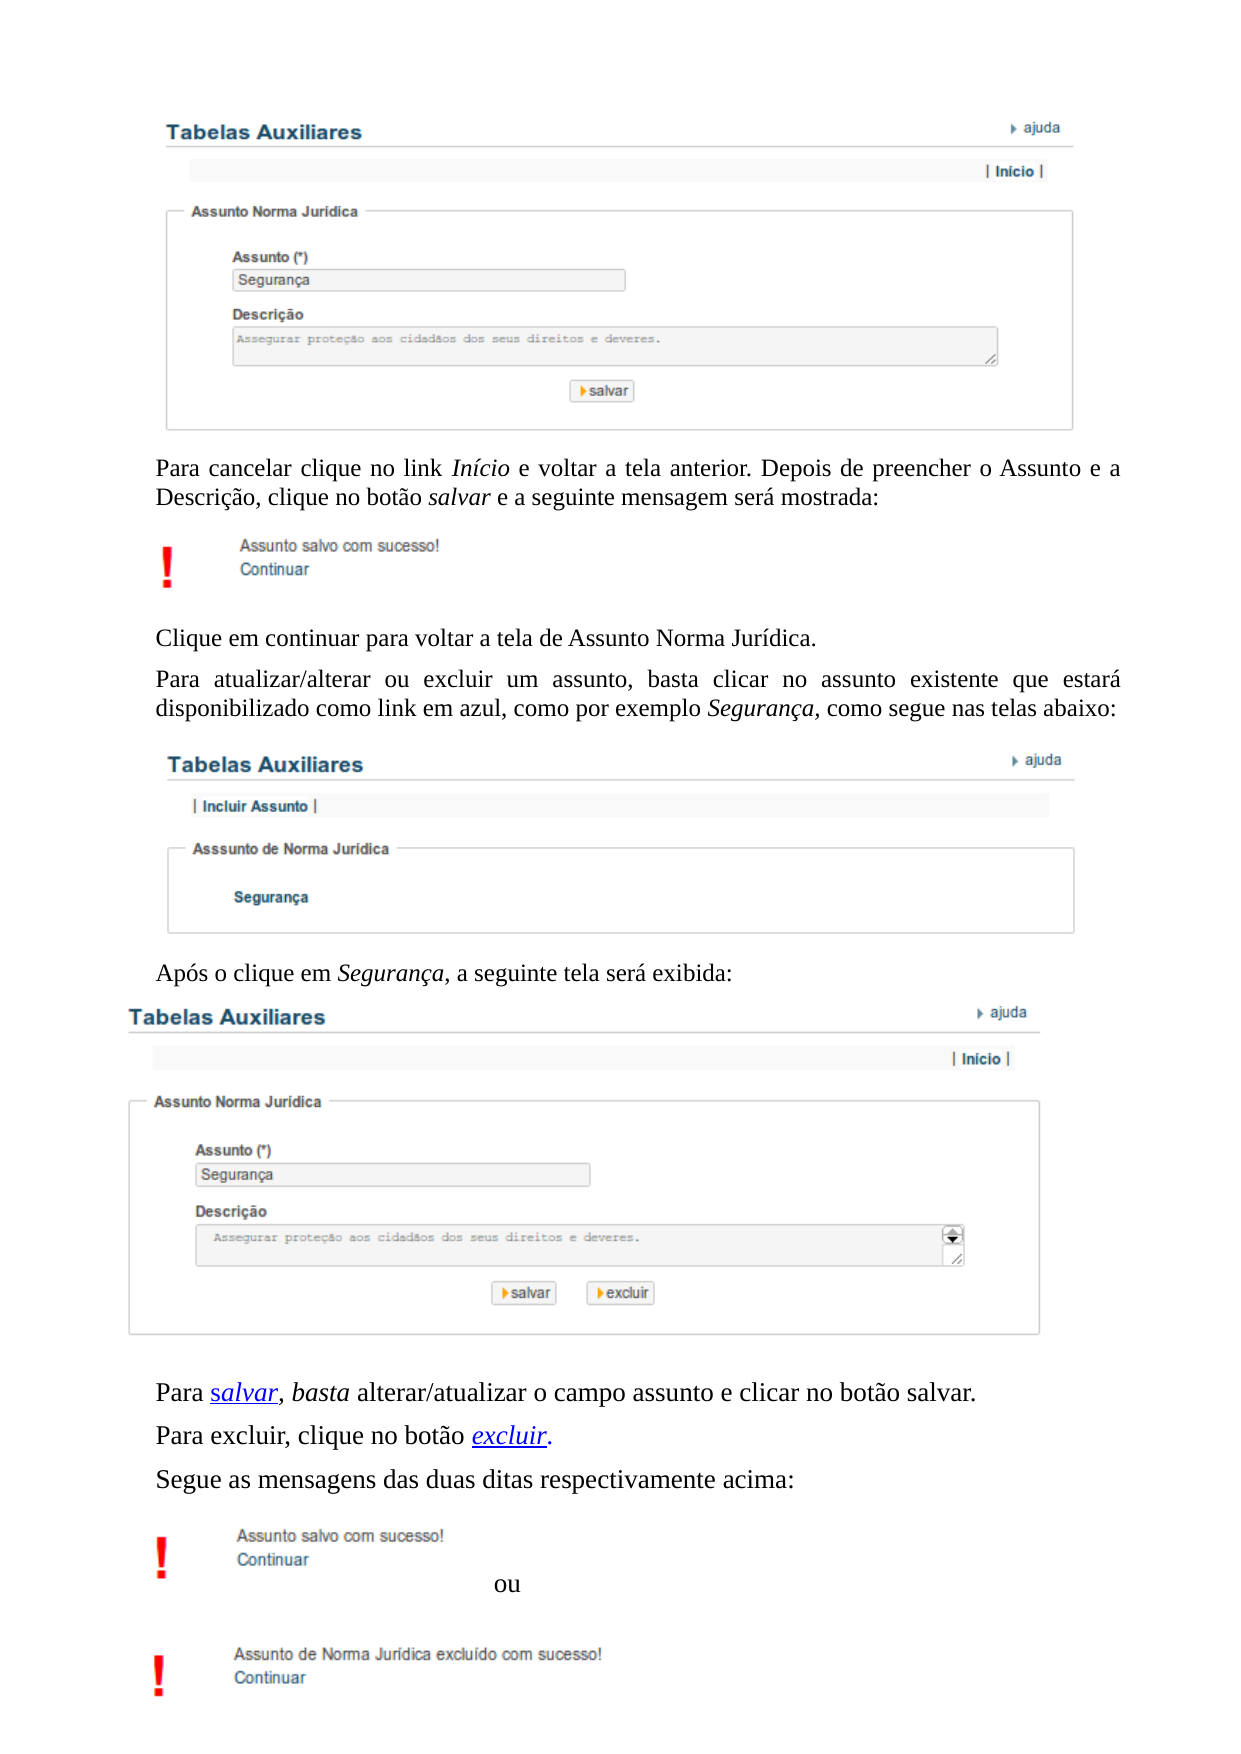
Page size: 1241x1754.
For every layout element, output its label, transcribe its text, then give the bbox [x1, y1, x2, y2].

text Clique em continuar para voltar a tela de Assunto Norma Jurídica. [155, 623, 1122, 651]
list Para salvar, basta alterar/atualizar o campo assunto e clicar no botão salvar. [155, 1376, 1122, 1407]
list Para excluir, clique no botão excluir. [155, 1419, 1122, 1450]
picture [123, 1003, 1046, 1341]
picture [159, 751, 1082, 941]
list Segue as mensagens das duas ditas respectivamente acima: [155, 1463, 1122, 1494]
text ou [155, 1567, 1122, 1599]
list Para atualizar/alterar ou excluir um assunto, basta clicar no assunto existente que estará disponibilizado como link em azul, como por exemplo Segurança, como segue nas telas abaixo: [155, 664, 1122, 721]
list Após o clique em Segurança, a seguinte tela será exibida: [155, 958, 1122, 987]
picture [145, 522, 458, 610]
picture [140, 1523, 457, 1593]
picture [159, 118, 1082, 436]
picture [142, 1640, 626, 1712]
list Para cancelar clique no link Início e voltar a tela anterior. Depois de preencher o Assunto e a Descrição, clique no botão salvar e a seguinte mensagem será mostrada: [155, 453, 1122, 510]
